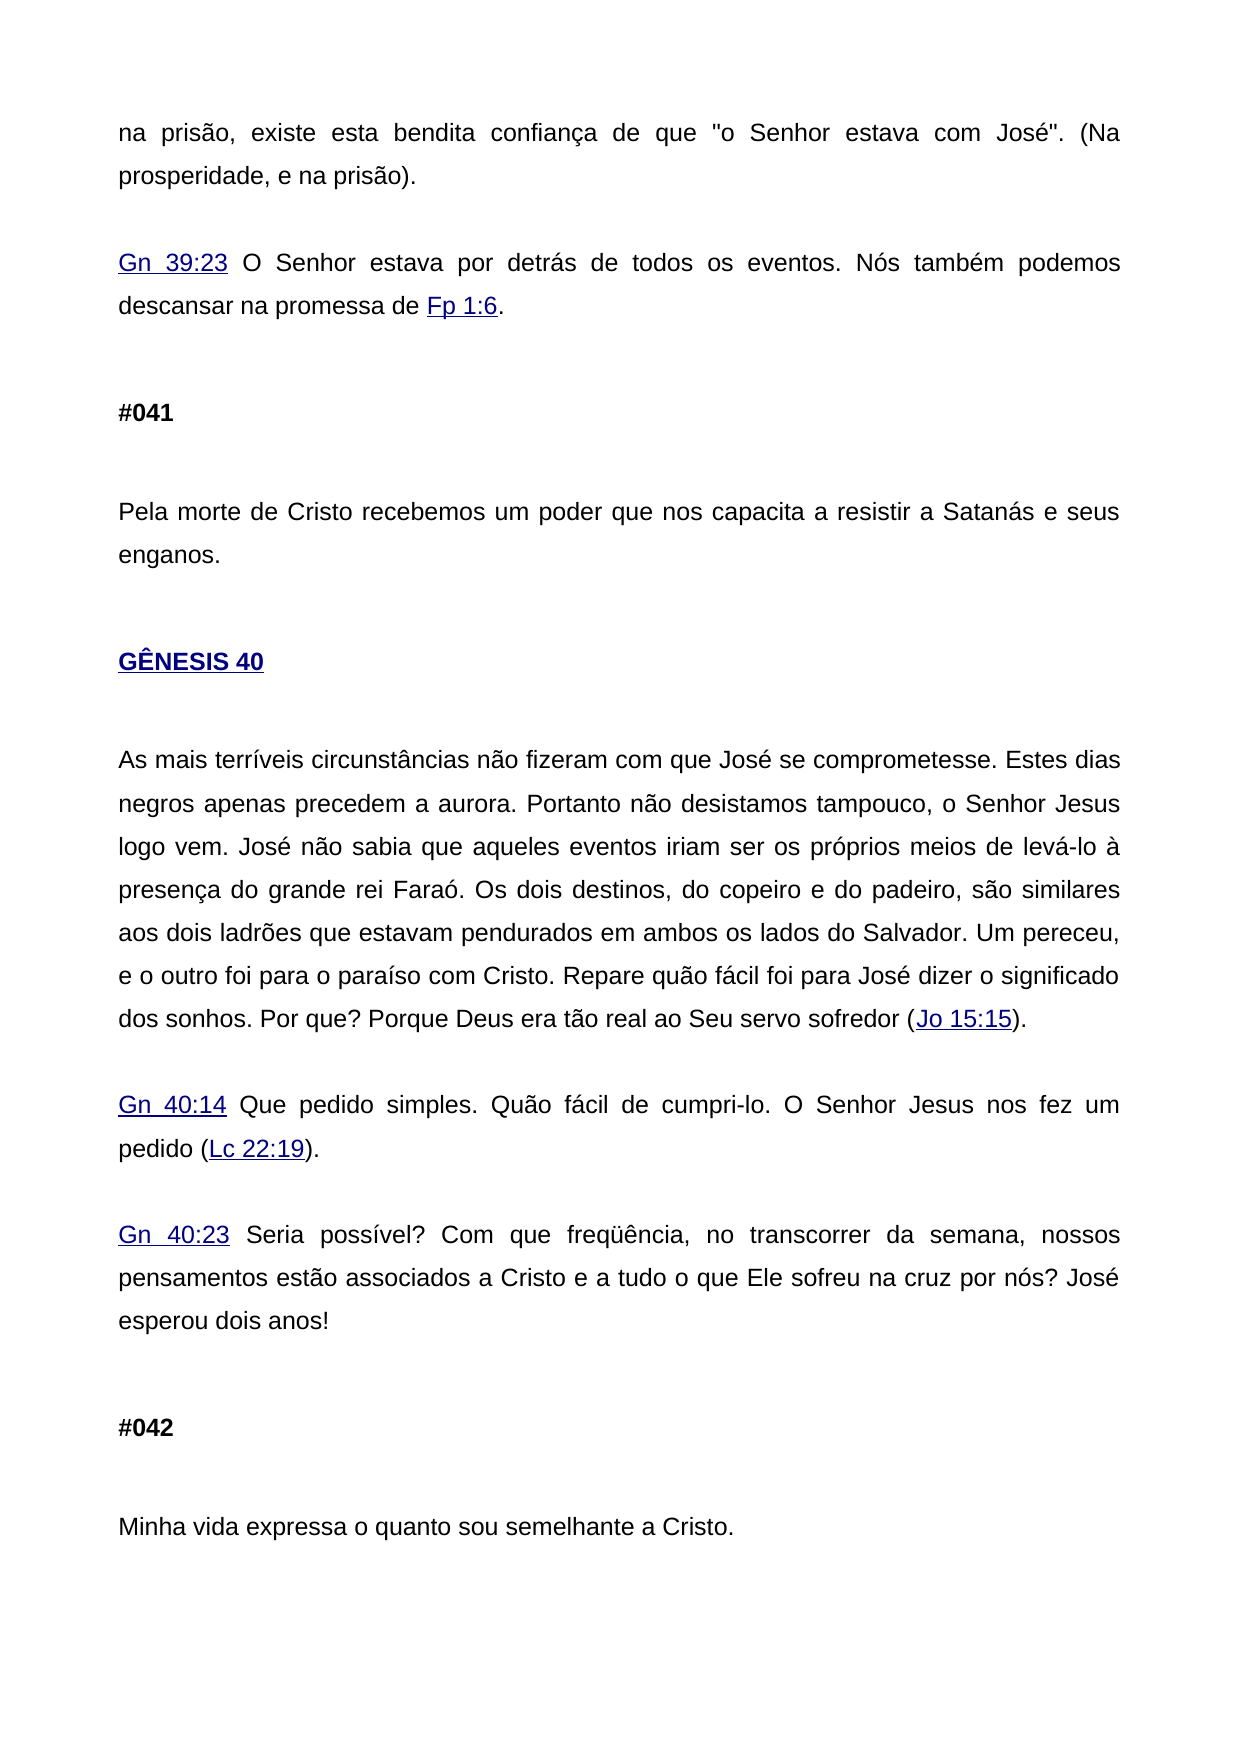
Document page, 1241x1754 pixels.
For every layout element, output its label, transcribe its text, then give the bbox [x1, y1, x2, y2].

text na prisão, existe esta bendita confiança de que "o Senhor estava com José". (Na prosperidade, e na prisão). [118, 118, 1122, 190]
subtitle #041 [118, 398, 1122, 426]
subtitle #042 [118, 1413, 1122, 1442]
text Pela morte de Cristo recebemos um poder que nos capacita a resistir a Satanás e seus enganos. [118, 496, 1122, 568]
text Minha vida expressa o quanto sou semelhante a Cristo. [118, 1512, 1122, 1541]
text Gn 40:23 Seria possível? Com que freqüência, no transcorrer da semana, nossos pensamentos estão associados a Cristo e a tudo o que Ele sofreu na cruz por nós? José esperou dois anos! [118, 1220, 1122, 1335]
subtitle GÊNESIS 40 [118, 647, 1122, 675]
text As mais terríveis circunstâncias não fizeram com que José se comprometesse. Estes dias negros apenas precedem a aurora. Portanto não desistamos tampouco, o Senhor Jesus logo vem. José não sabia que aqueles eventos iriam ser os próprios meios de levá-lo à presença do grande rei Faraó. Os dois destinos, do copeiro e do padeiro, são similares aos dois ladrões que estavam pendurados em ambos os lados do Salvador. Um pereceu, e o outro foi para o paraíso com Cristo. Repare quão fácil foi para José dizer o significado dos sonhos. Por que? Porque Deus era tão real ao Seu servo sofredor (Jo 15:15). [118, 745, 1122, 1033]
text Gn 39:23 O Senhor estava por detrás de todos os eventos. Nós também podemos descansar na promessa de Fp 1:6. [118, 247, 1122, 319]
text Gn 40:14 Que pedido simples. Quão fácil de cumpri-lo. O Senhor Jesus nos fez um pedido (Lc 22:19). [118, 1090, 1122, 1162]
